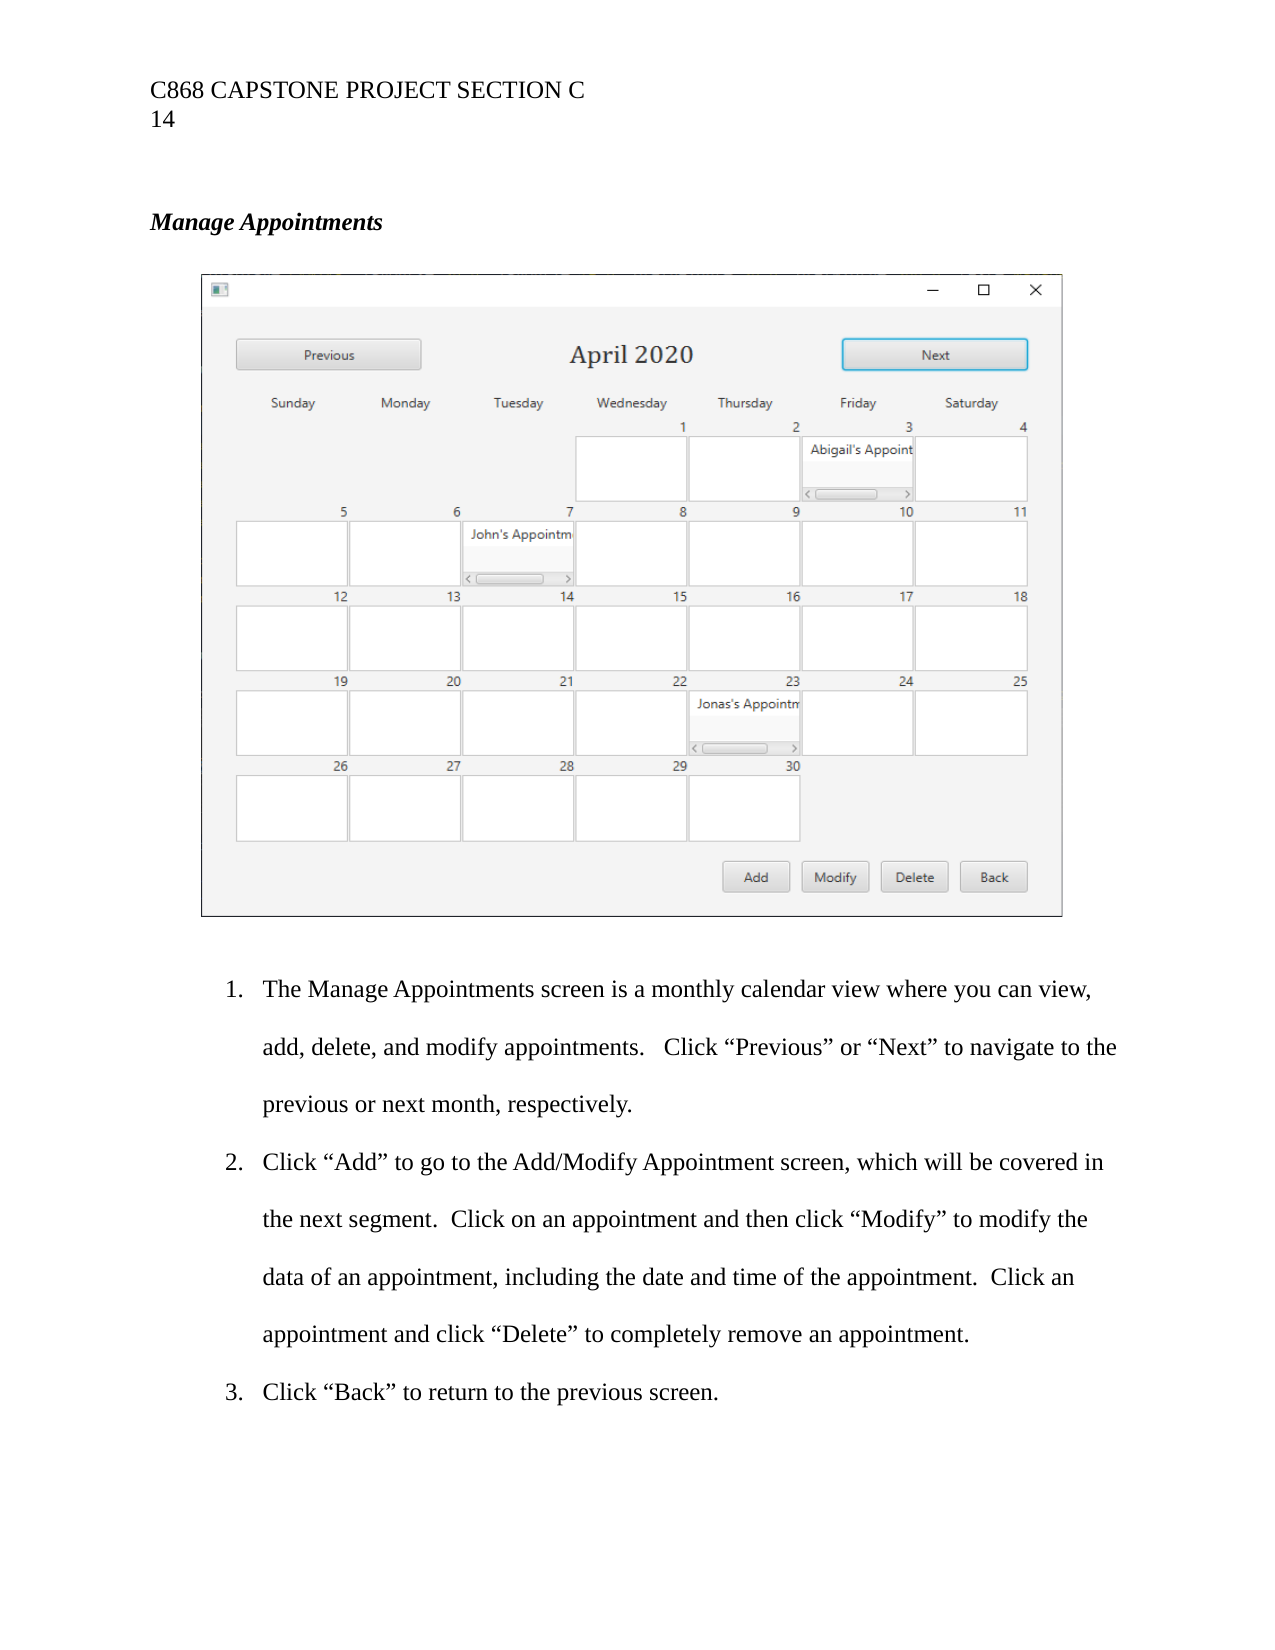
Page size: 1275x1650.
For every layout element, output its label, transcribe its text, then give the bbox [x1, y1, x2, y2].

list The Manage Appointments screen is a monthly calendar view where you can view, add, delete, and modify appointments. Click “Previous” or “Next” to navigate to the previous or next month, respectively. [225, 974, 1125, 1118]
picture [201, 274, 1063, 917]
list Click “Back” to return to the previous screen. [225, 1377, 1125, 1406]
list Click “Add” to go to the Add/Modify Appointment screen, which will be covered in the next segment. Click on an appointment and then click “Modify” to modify the data of an appointment, including the date and time of the appointment. Click an appointment and click “Delete” to completely remove an appointment. [225, 1147, 1125, 1348]
list Manage Appointments [150, 207, 1125, 236]
